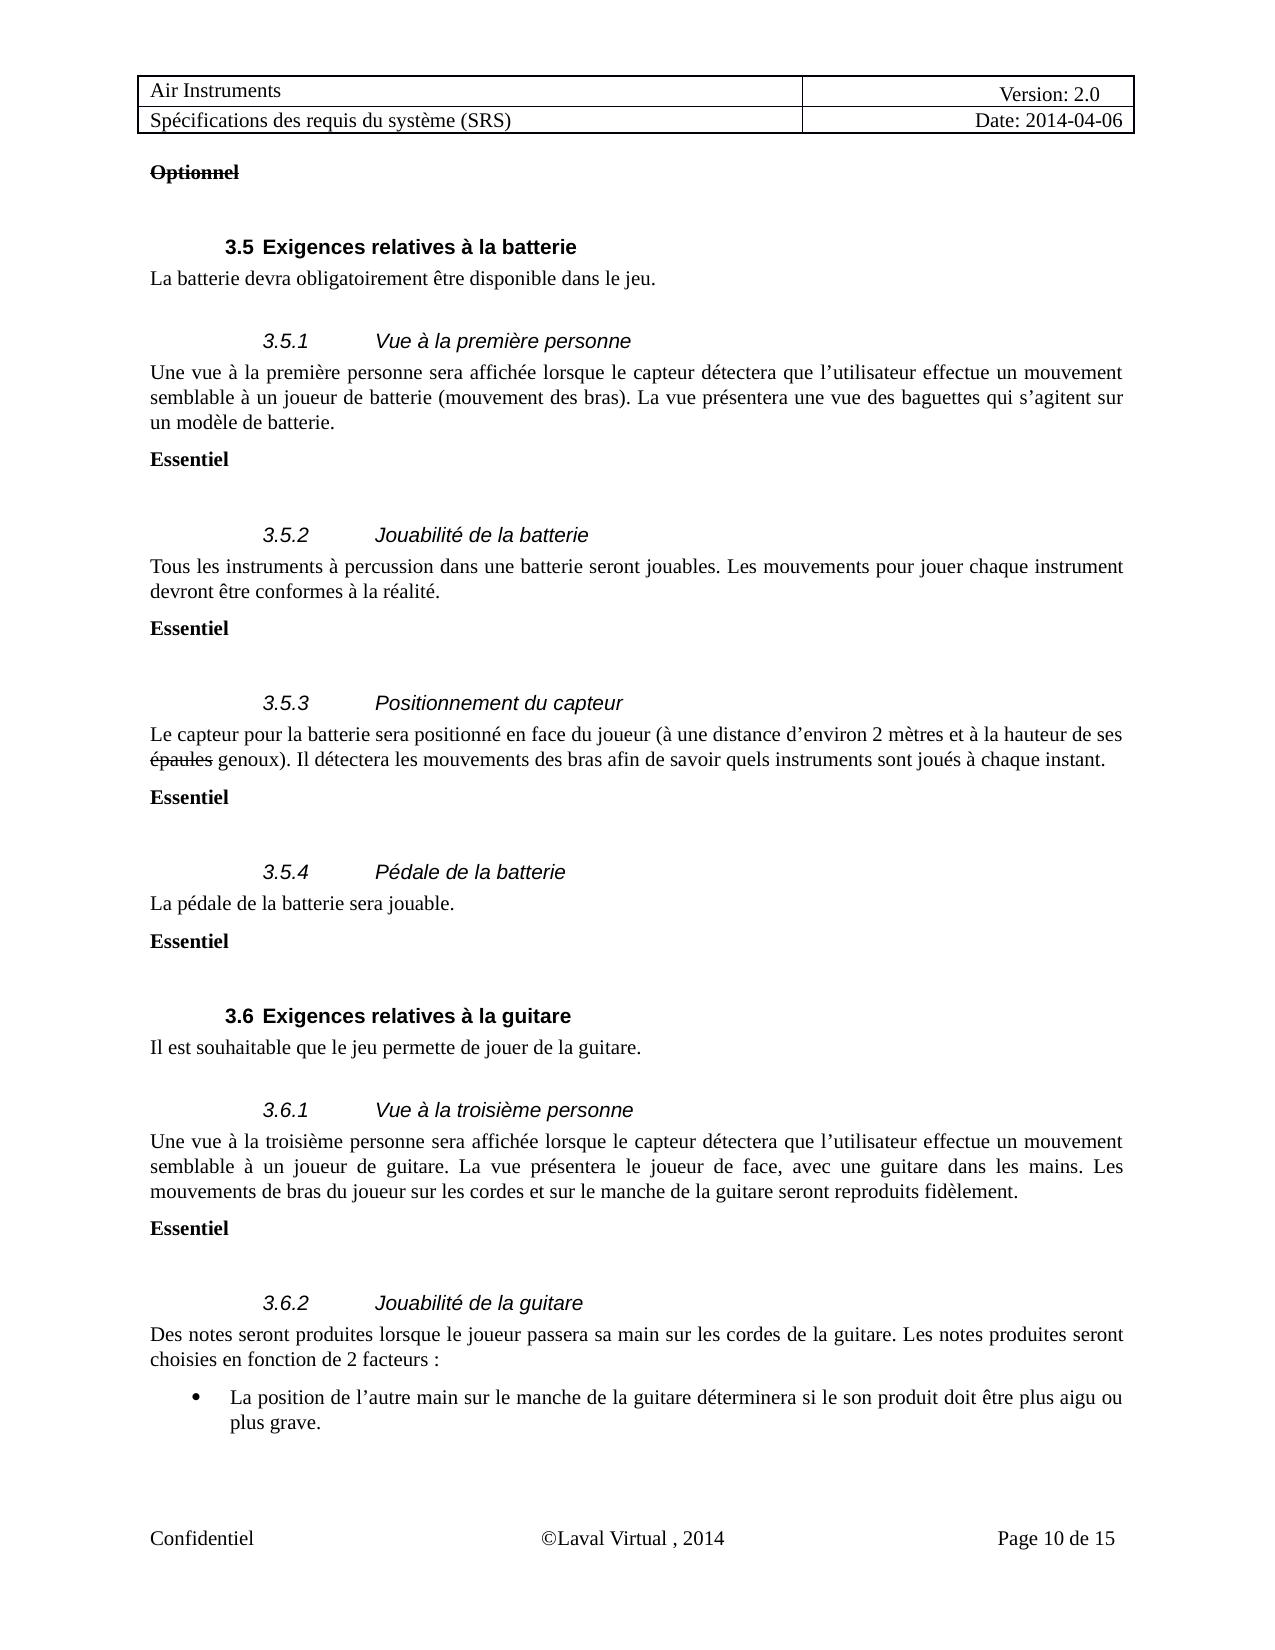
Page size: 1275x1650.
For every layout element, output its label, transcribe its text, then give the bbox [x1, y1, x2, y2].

text La pédale de la batterie sera jouable. [150, 890, 1125, 915]
text Il est souhaitable que le jeu permette de jouer de la guitare. [150, 1034, 1125, 1059]
text Tous les instruments à percussion dans une batterie seront jouables. Les mouvements pour jouer chaque instrument devront être conformes à la réalité. [150, 553, 1125, 603]
list La position de l’autre main sur le manche de la guitare déterminera si le son produit doit être plus aigu ou plus grave. [192, 1384, 1125, 1434]
text Une vue à la première personne sera affichée lorsque le capteur détectera que l’utilisateur effectue un mouvement semblable à un joueur de batterie (mouvement des bras). La vue présentera une vue des baguettes qui s’agitent sur un modèle de batterie. [150, 359, 1125, 434]
subtitle Positionnement du capteur [262, 690, 1125, 715]
text Optionnel [150, 159, 1125, 184]
text Essentiel [150, 928, 1125, 953]
subtitle Pédale de la batterie [262, 859, 1125, 884]
subtitle Exigences relatives à la batterie [225, 234, 1125, 259]
subtitle Jouabilité de la batterie [262, 521, 1125, 546]
text La batterie devra obligatoirement être disponible dans le jeu. [150, 265, 1125, 290]
subtitle Jouabilité de la guitare [262, 1290, 1125, 1315]
subtitle Vue à la troisième personne [262, 1096, 1125, 1121]
text Essentiel [150, 446, 1125, 471]
text Une vue à la troisième personne sera affichée lorsque le capteur détectera que l’utilisateur effectue un mouvement semblable à un joueur de guitare. La vue présentera le joueur de face, avec une guitare dans les mains. Les mouvements de bras du joueur sur les cordes et sur le manche de la guitare seront reproduits fidèlement. [150, 1128, 1125, 1203]
text Le capteur pour la batterie sera positionné en face du joueur (à une distance d’environ 2 mètres et à la hauteur de ses épaules genoux). Il détectera les mouvements des bras afin de savoir quels instruments sont joués à chaque instant. [150, 721, 1125, 771]
text Essentiel [150, 615, 1125, 640]
text Essentiel [150, 784, 1125, 809]
text Des notes seront produites lorsque le joueur passera sa main sur les cordes de la guitare. Les notes produites seront choisies en fonction de 2 facteurs : [150, 1321, 1125, 1371]
text Essentiel [150, 1215, 1125, 1240]
subtitle Exigences relatives à la guitare [225, 1003, 1125, 1028]
subtitle Vue à la première personne [262, 328, 1125, 353]
